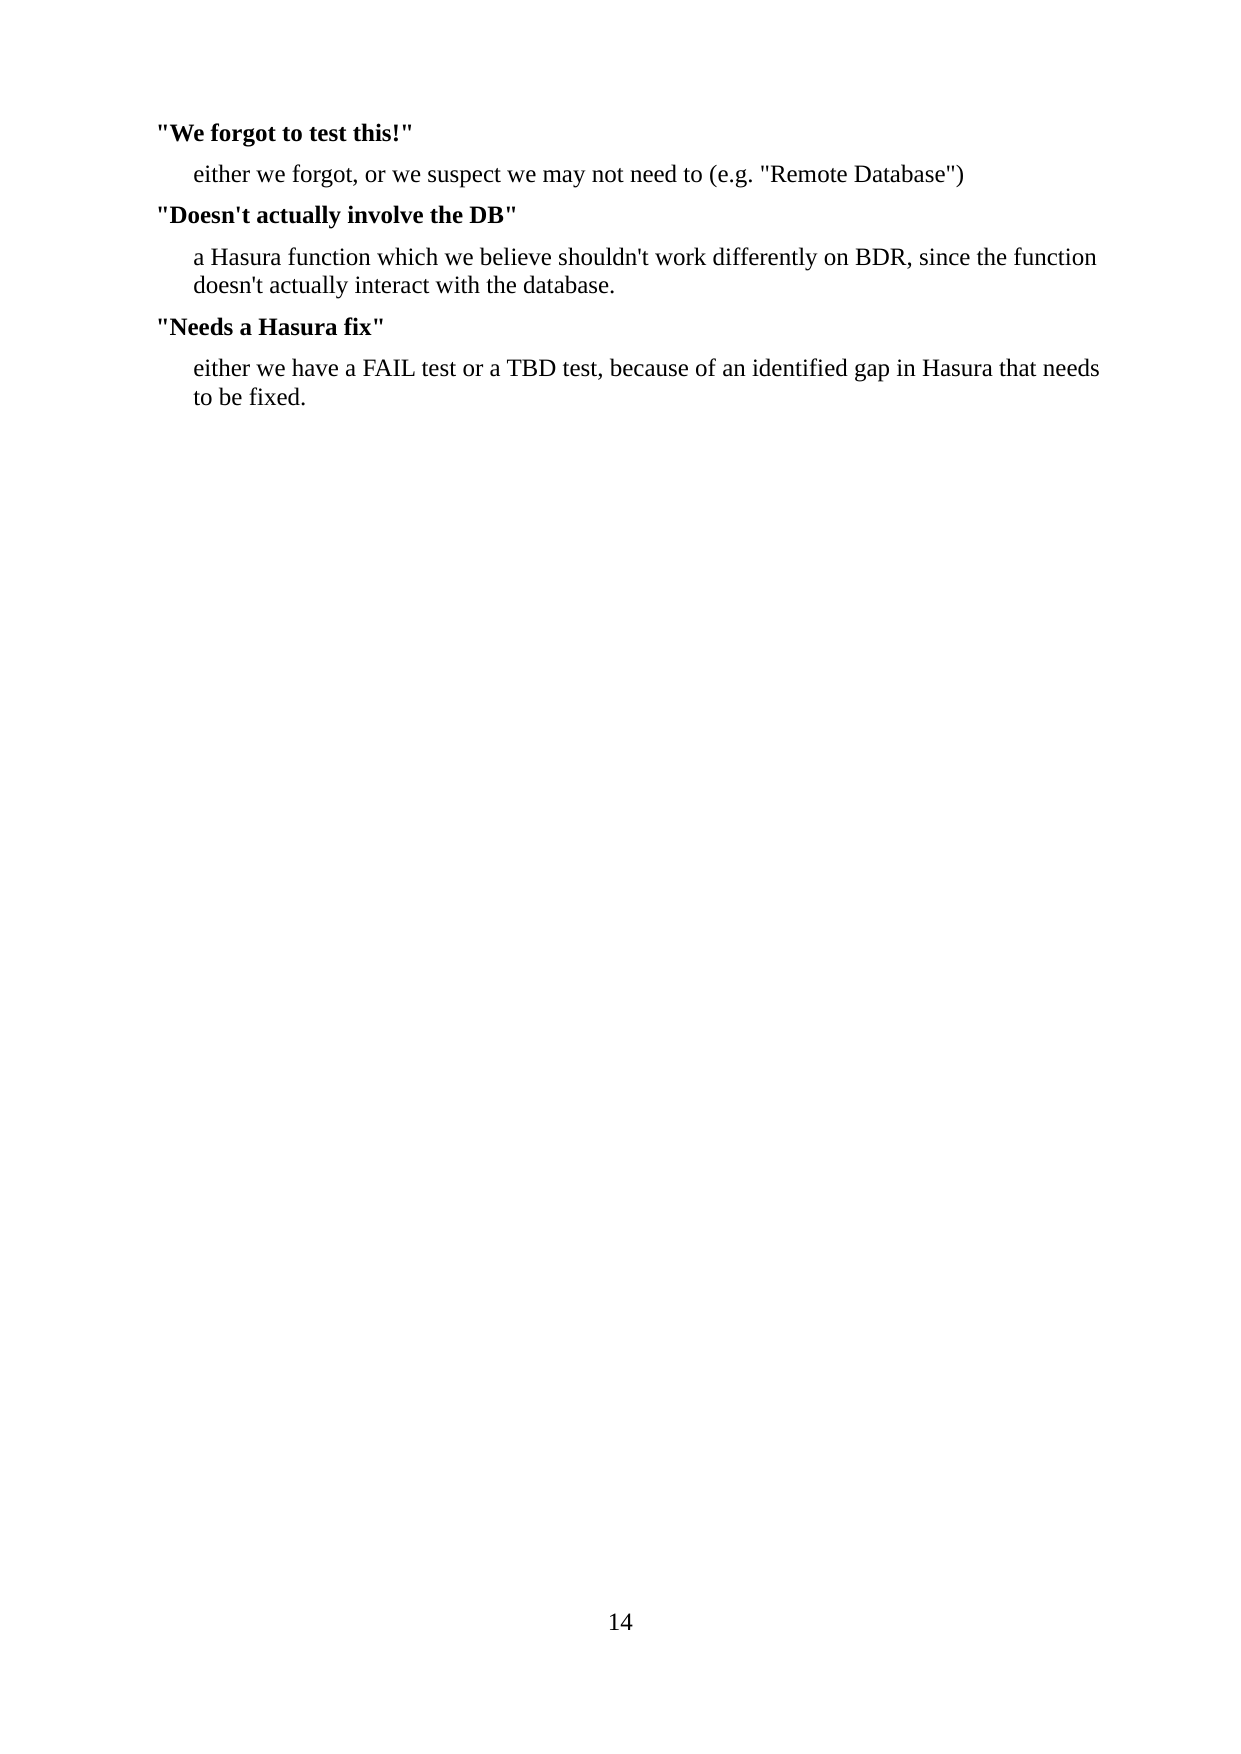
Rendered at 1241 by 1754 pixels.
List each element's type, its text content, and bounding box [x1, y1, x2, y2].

list "We forgot to test this!" [118, 118, 1122, 147]
list a Hasura function which we believe shouldn't work differently on BDR, since the function doesn't actually interact with the database. [118, 242, 1122, 299]
list "Doesn't actually involve the DB" [118, 201, 1122, 229]
list either we forgot, or we suspect we may not need to (e.g. "Remote Database") [118, 159, 1122, 188]
list "Needs a Hasura fix" [118, 312, 1122, 341]
list either we have a FAIL test or a TBD test, because of an identified gap in Hasura that needs to be fixed. [118, 353, 1122, 411]
